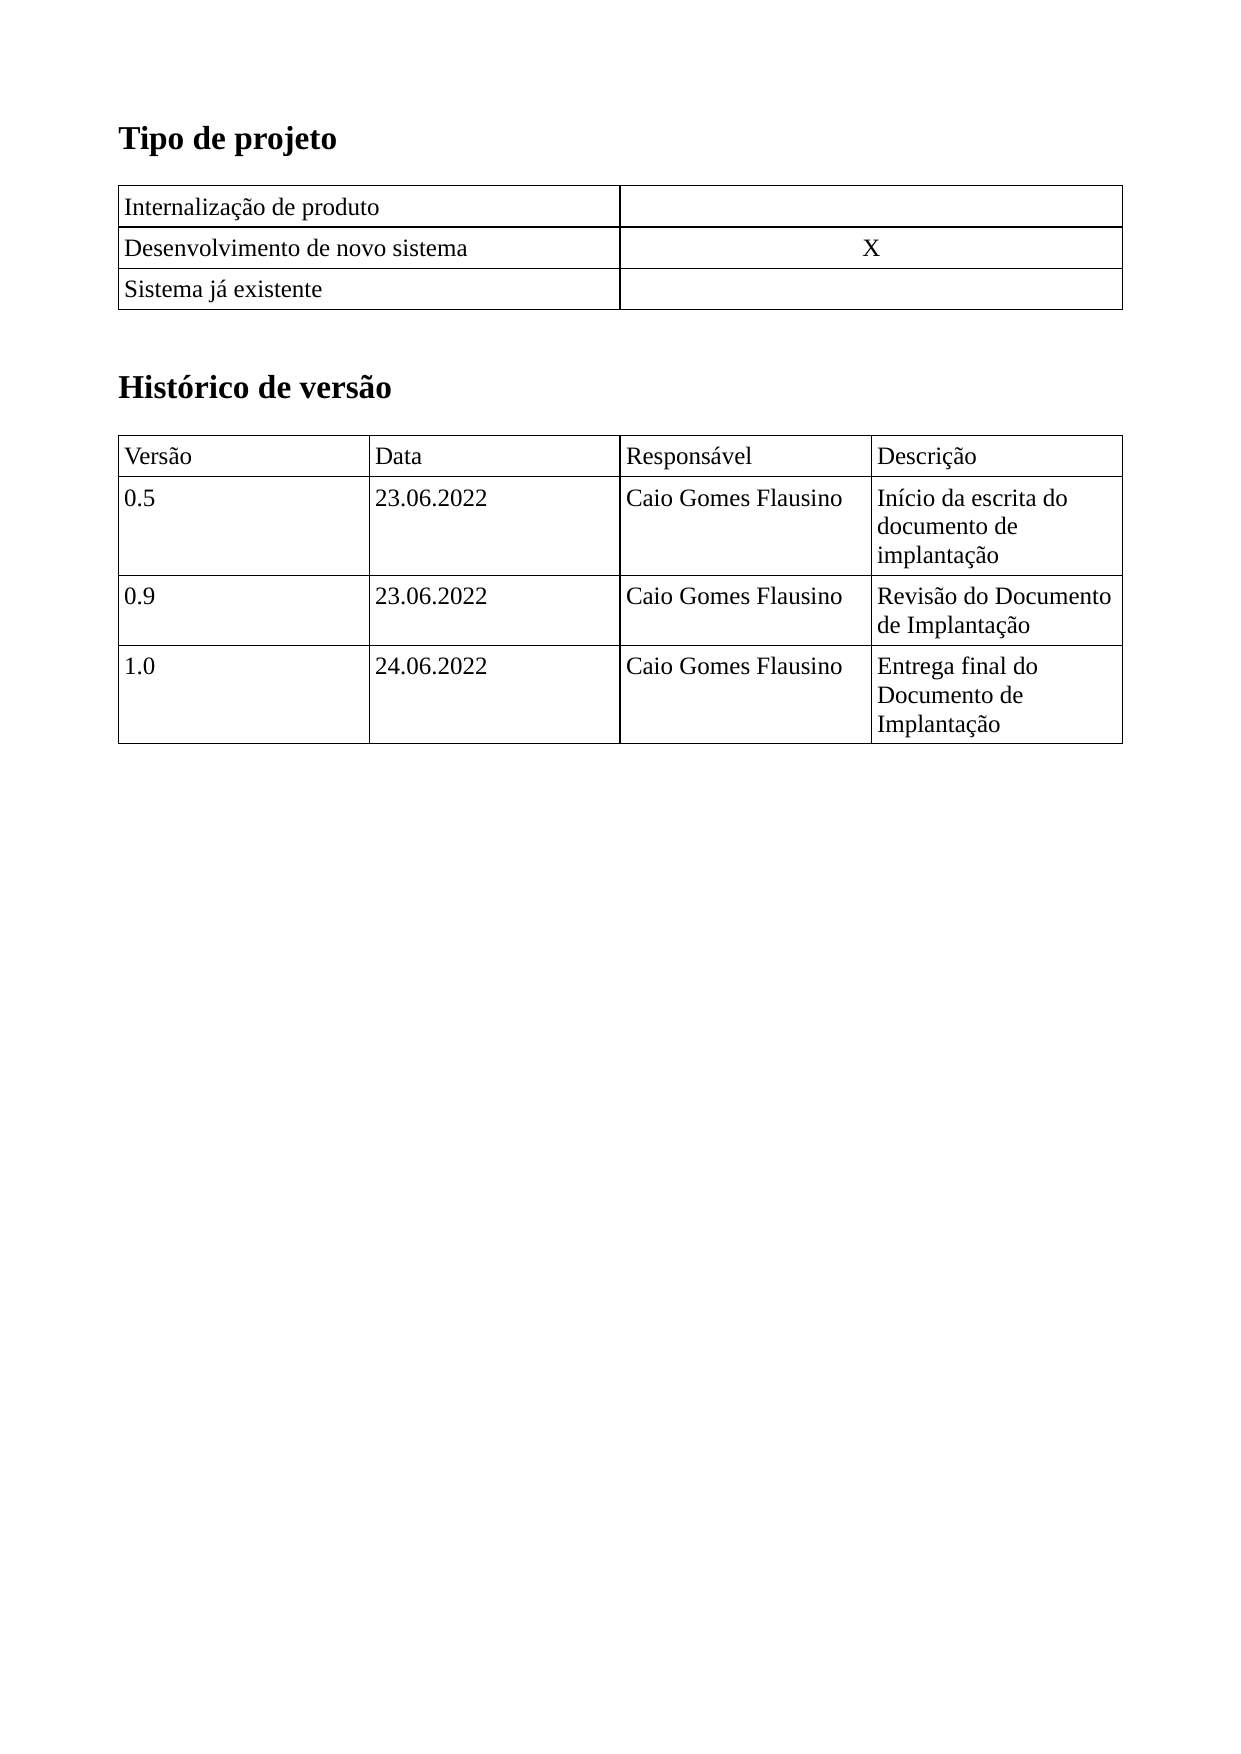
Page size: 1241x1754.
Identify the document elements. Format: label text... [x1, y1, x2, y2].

table_cell Caio Gomes Flausino [621, 477, 871, 574]
table_cell Revisão do Documento de Implantação [872, 576, 1122, 644]
table_cell Início da escrita do documento de implantação [872, 477, 1122, 574]
table_header Responsável [621, 436, 871, 476]
table_cell Entrega final do Documento de Implantação [872, 646, 1122, 743]
text Tipo de projeto [118, 118, 1122, 156]
table_cell 23.06.2022 [370, 477, 619, 574]
table_cell Caio Gomes Flausino [621, 646, 871, 743]
table_cell Desenvolvimento de novo sistema [119, 228, 619, 268]
table_cell 24.06.2022 [370, 646, 619, 743]
table_cell 0.5 [119, 477, 369, 574]
table_cell 0.9 [119, 576, 369, 644]
table_header Versão [119, 436, 369, 476]
text Histórico de versão [118, 367, 1122, 406]
table_header Descrição [872, 436, 1122, 476]
table_header Internalização de produto [119, 186, 619, 226]
table_cell X [621, 228, 1122, 268]
table_cell Sistema já existente [119, 269, 619, 309]
table_cell 1.0 [119, 646, 369, 743]
table_header [621, 186, 1122, 226]
table_cell [621, 269, 1122, 309]
table_cell Caio Gomes Flausino [621, 576, 871, 644]
table_cell 23.06.2022 [370, 576, 619, 644]
table_header Data [370, 436, 619, 476]
